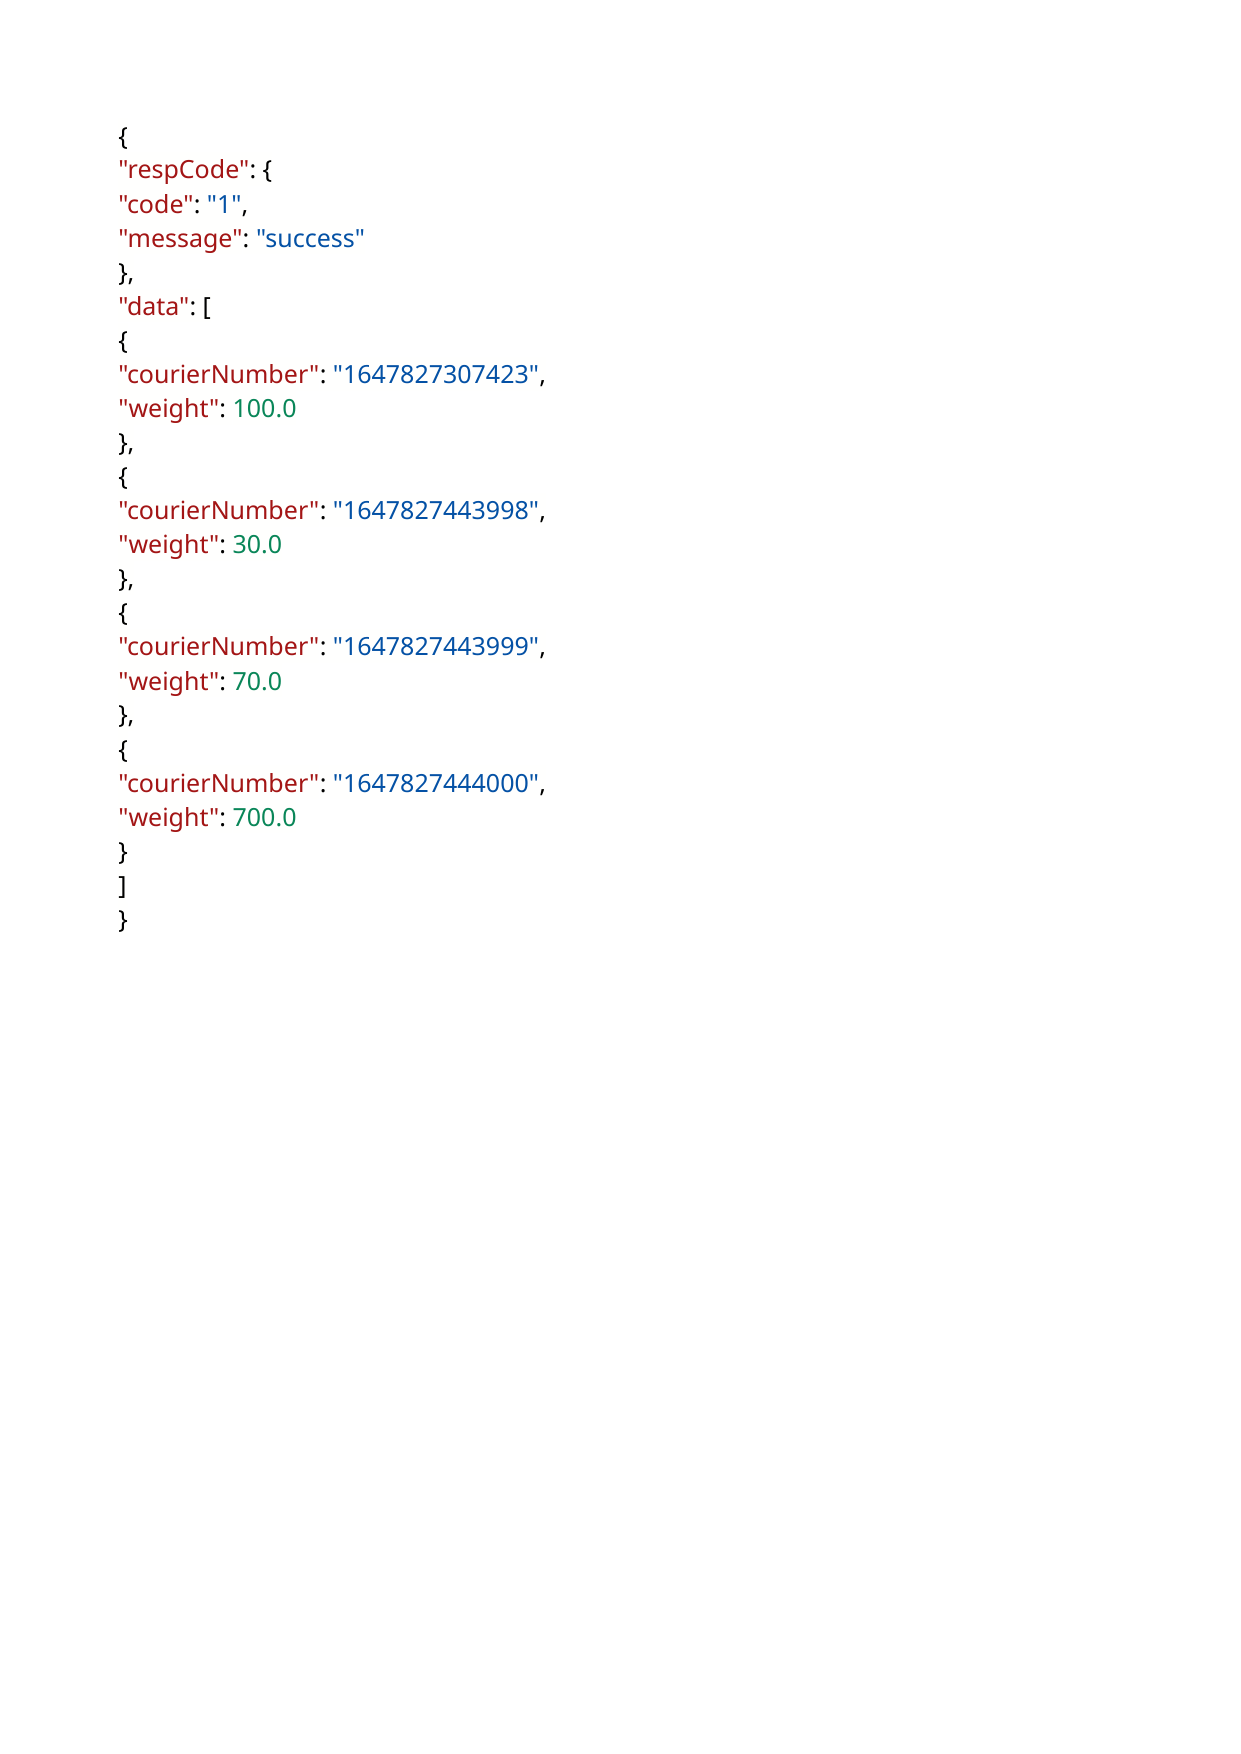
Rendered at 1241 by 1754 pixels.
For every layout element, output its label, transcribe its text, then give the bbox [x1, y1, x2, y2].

text { [118, 459, 1122, 493]
text }, [118, 254, 1122, 288]
text "respCode": { [118, 152, 1122, 186]
text "data": [ [118, 288, 1122, 322]
text "weight": 30.0 [118, 527, 1122, 561]
text "courierNumber": "1647827307423", [118, 357, 1122, 391]
text ] [118, 867, 1122, 902]
text "weight": 700.0 [118, 799, 1122, 833]
text { [118, 731, 1122, 765]
text "message": "success" [118, 220, 1122, 254]
text }, [118, 561, 1122, 595]
text { [118, 322, 1122, 357]
text "weight": 100.0 [118, 391, 1122, 425]
text "courierNumber": "1647827443998", [118, 493, 1122, 527]
text { [118, 595, 1122, 629]
text } [118, 902, 1122, 936]
text "code": "1", [118, 186, 1122, 220]
text "courierNumber": "1647827444000", [118, 765, 1122, 799]
text }, [118, 425, 1122, 459]
text { [118, 118, 1122, 152]
text "courierNumber": "1647827443999", [118, 629, 1122, 663]
text }, [118, 697, 1122, 731]
text "weight": 70.0 [118, 663, 1122, 697]
text } [118, 833, 1122, 867]
